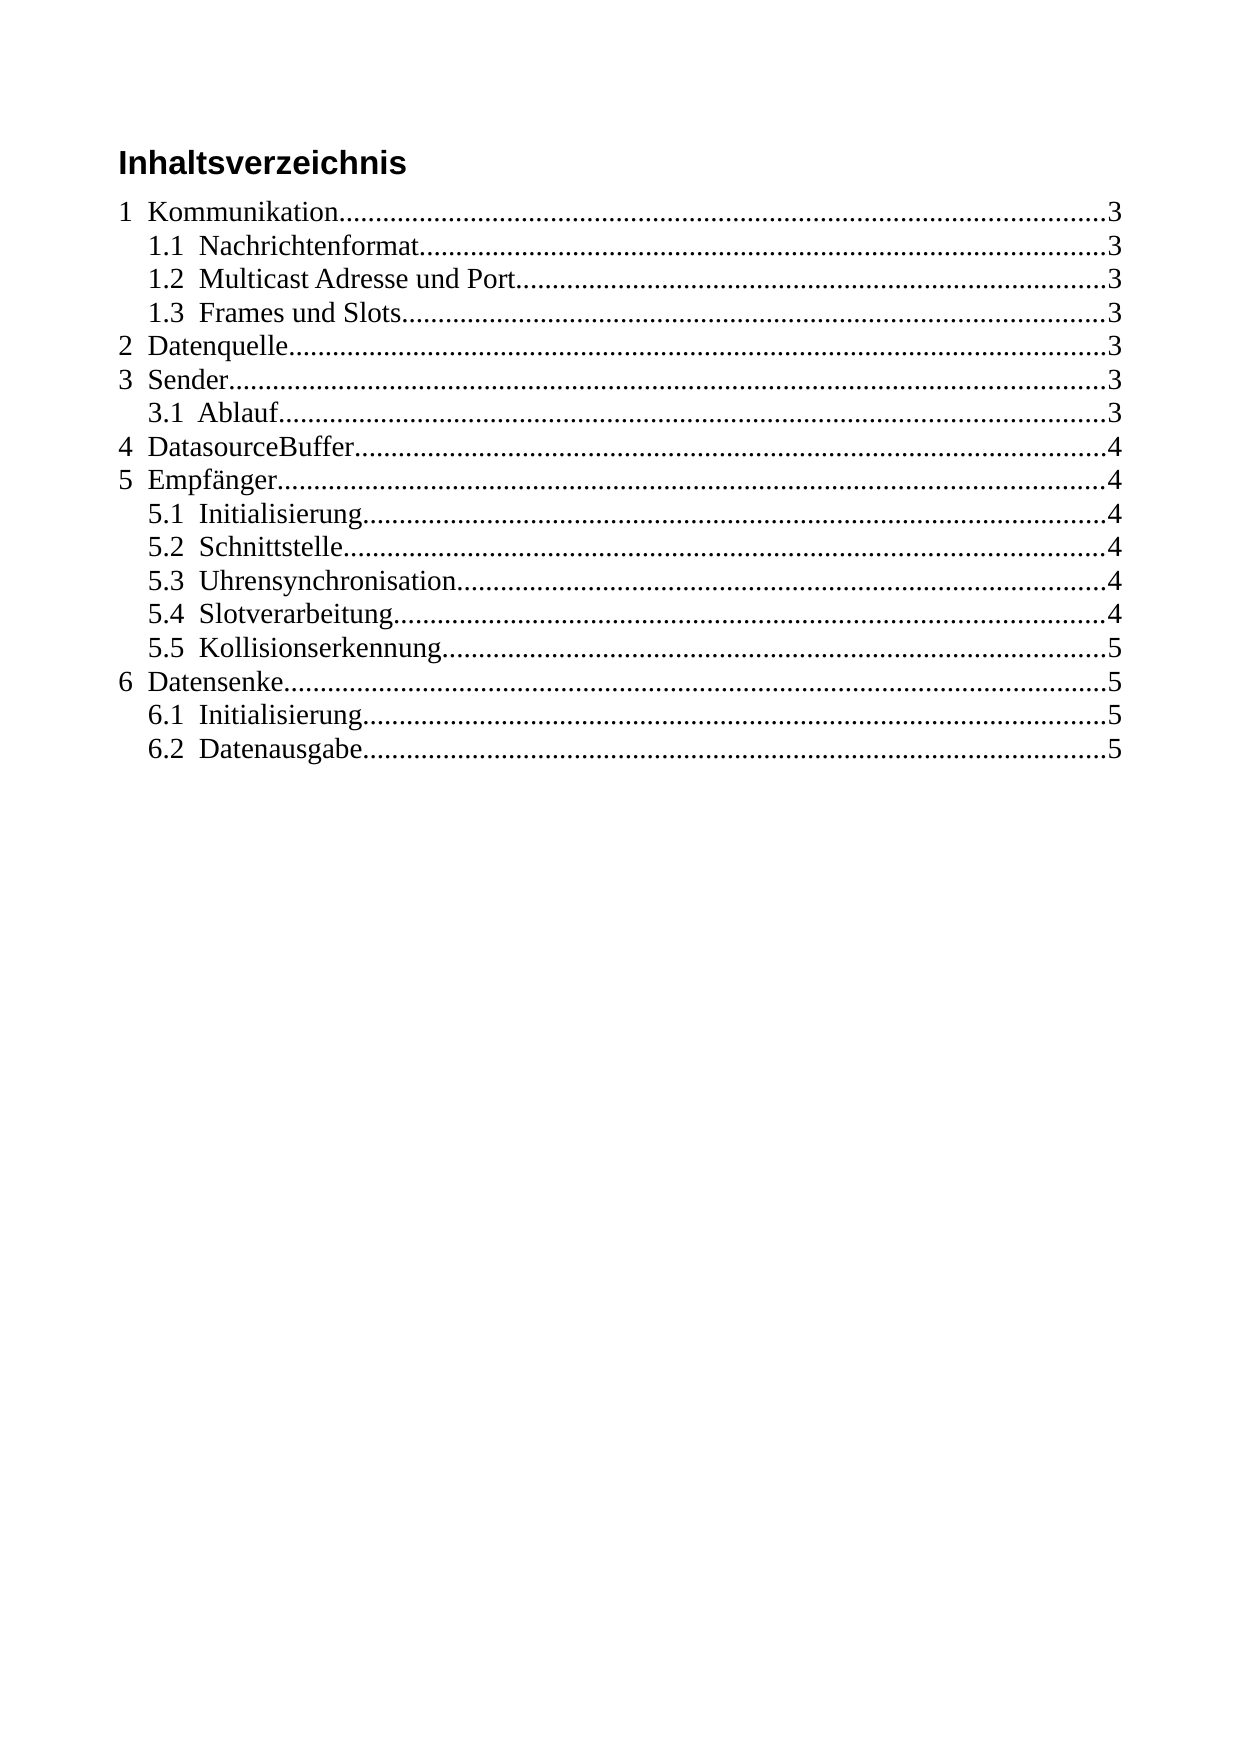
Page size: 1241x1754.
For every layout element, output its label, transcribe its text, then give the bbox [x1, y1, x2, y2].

text 5.3 Uhrensynchronisation 4 [148, 563, 1122, 597]
text 3.1 Ablauf 3 [148, 395, 1122, 429]
text 5.5 Kollisionserkennung 5 [148, 630, 1122, 664]
text 4 DatasourceBuffer 4 [118, 429, 1122, 462]
text 5.2 Schnittstelle 4 [148, 529, 1122, 563]
text 1.2 Multicast Adresse und Port 3 [148, 261, 1122, 295]
text 5.4 Slotverarbeitung 4 [148, 597, 1122, 630]
text 5.1 Initialisierung 4 [148, 496, 1122, 529]
text 2 Datenquelle 3 [118, 328, 1122, 362]
subtitle Inhaltsverzeichnis [118, 143, 1122, 182]
text 6.1 Initialisierung 5 [148, 697, 1122, 731]
text 3 Sender 3 [118, 362, 1122, 395]
text 6.2 Datenausgabe 5 [148, 731, 1122, 764]
text 6 Datensenke 5 [118, 664, 1122, 697]
text 1.1 Nachrichtenformat 3 [148, 228, 1122, 261]
text 1 Kommunikation 3 [118, 194, 1122, 228]
text 1.3 Frames und Slots 3 [148, 295, 1122, 328]
text 5 Empfänger 4 [118, 462, 1122, 496]
